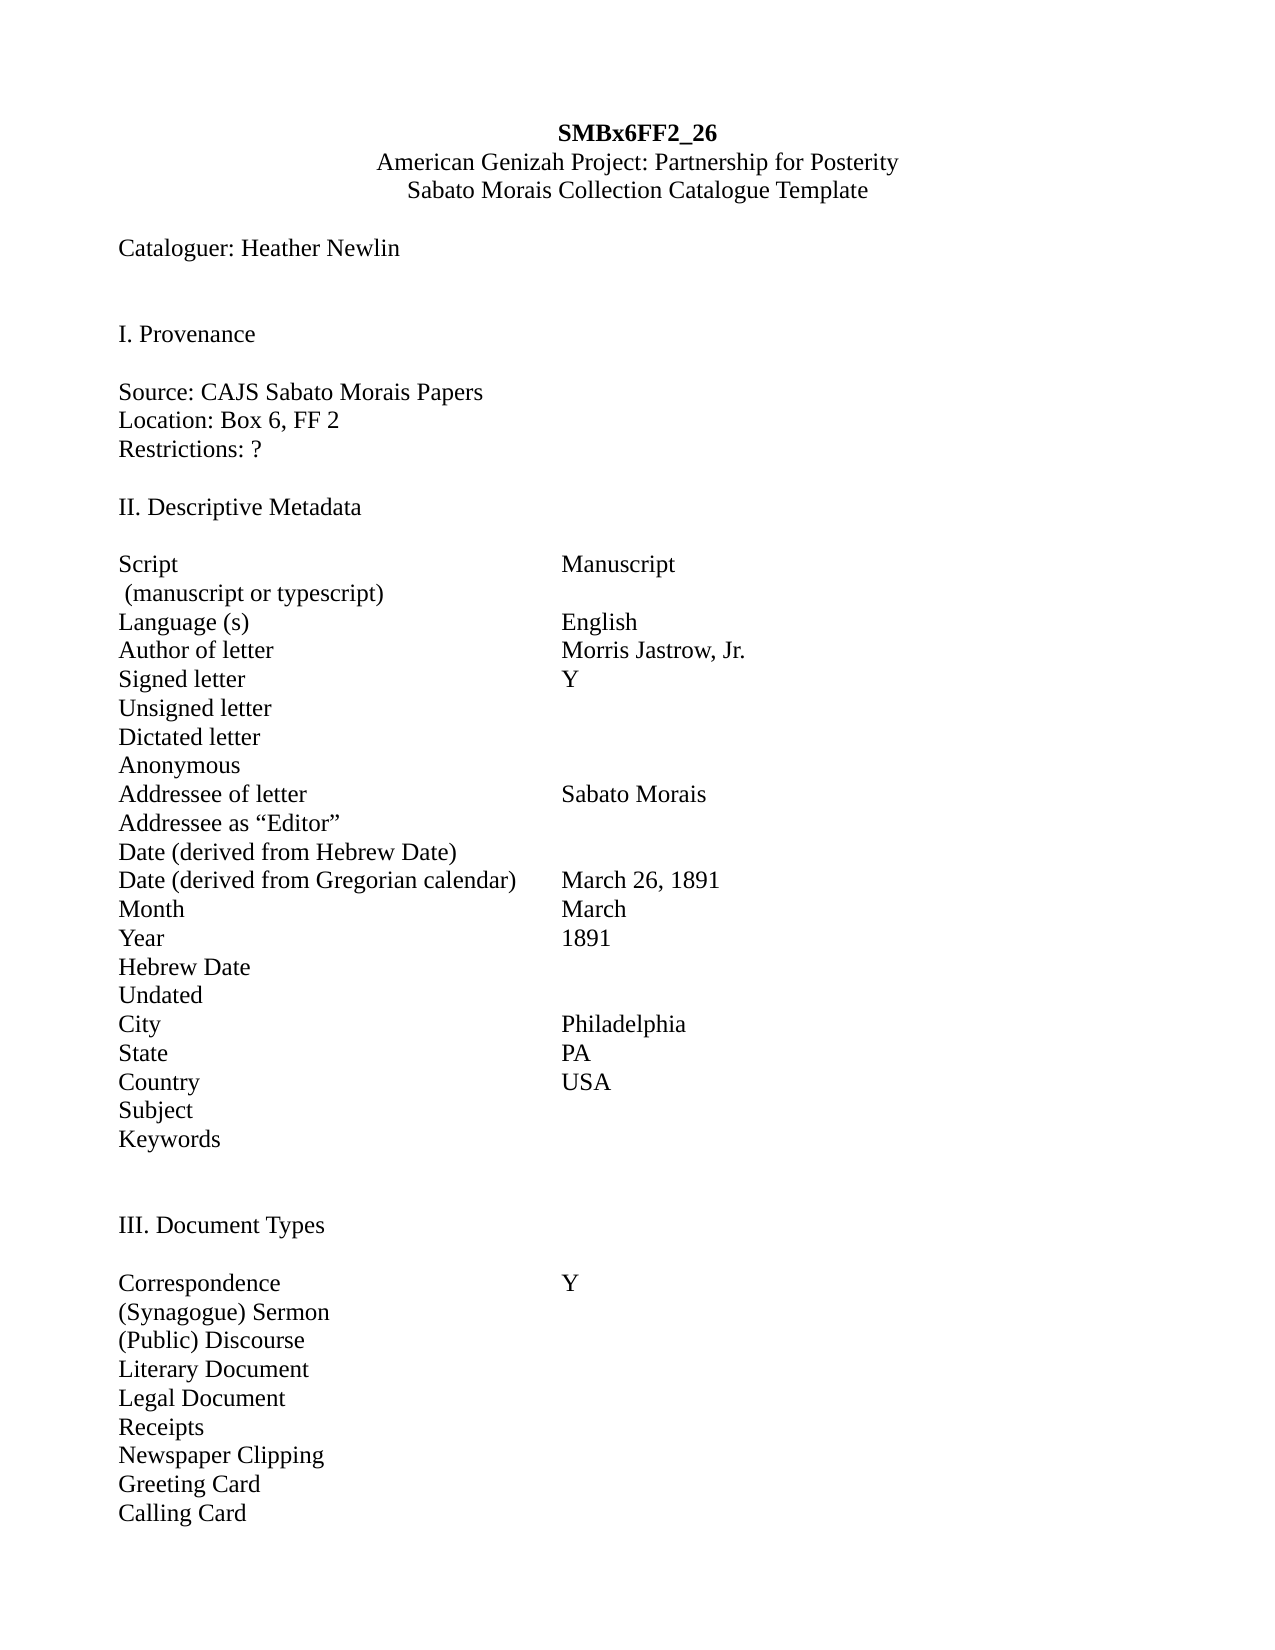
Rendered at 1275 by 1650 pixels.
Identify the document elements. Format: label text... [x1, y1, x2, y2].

text Month March [118, 894, 1157, 923]
text Hebrew Date [118, 952, 1157, 981]
text Legal Document [118, 1383, 1157, 1412]
text (manuscript or typescript) [118, 578, 1157, 607]
text Sabato Morais Collection Catalogue Template [118, 176, 1157, 204]
text Signed letter Y [118, 664, 1157, 693]
text Date (derived from Gregorian calendar) March 26, 1891 [118, 866, 1157, 894]
text III. Document Types [118, 1211, 1157, 1239]
text Addressee as “Editor” [118, 808, 1157, 837]
text I. Provenance [118, 319, 1157, 348]
text State PA [118, 1038, 1157, 1067]
text SMBx6FF2_26 [118, 118, 1157, 147]
text Anonymous [118, 751, 1157, 779]
text (Public) Discourse [118, 1326, 1157, 1354]
text Addressee of letter Sabato Morais [118, 779, 1157, 808]
text Receipts [118, 1412, 1157, 1441]
text Country USA [118, 1067, 1157, 1096]
text Script Manuscript [118, 549, 1157, 578]
text II. Descriptive Metadata [118, 492, 1157, 521]
text Source: CAJS Sabato Morais Papers [118, 377, 1157, 406]
text Subject [118, 1096, 1157, 1124]
text Restrictions: ? [118, 434, 1157, 463]
text American Genizah Project: Partnership for Posterity [118, 147, 1157, 176]
text Correspondence Y [118, 1268, 1157, 1297]
text Literary Document [118, 1354, 1157, 1383]
text Cataloguer: Heather Newlin [118, 233, 1157, 262]
text Author of letter Morris Jastrow, Jr. [118, 636, 1157, 664]
text Greeting Card [118, 1469, 1157, 1498]
text (Synagogue) Sermon [118, 1297, 1157, 1326]
text Year 1891 [118, 923, 1157, 952]
text Keywords [118, 1124, 1157, 1153]
text Language (s) English [118, 607, 1157, 636]
text Calling Card [118, 1498, 1157, 1527]
text Dictated letter [118, 722, 1157, 751]
text Date (derived from Hebrew Date) [118, 837, 1157, 866]
text Location: Box 6, FF 2 [118, 406, 1157, 434]
text City Philadelphia [118, 1009, 1157, 1038]
text Undated [118, 981, 1157, 1009]
text Newspaper Clipping [118, 1441, 1157, 1469]
text Unsigned letter [118, 693, 1157, 722]
